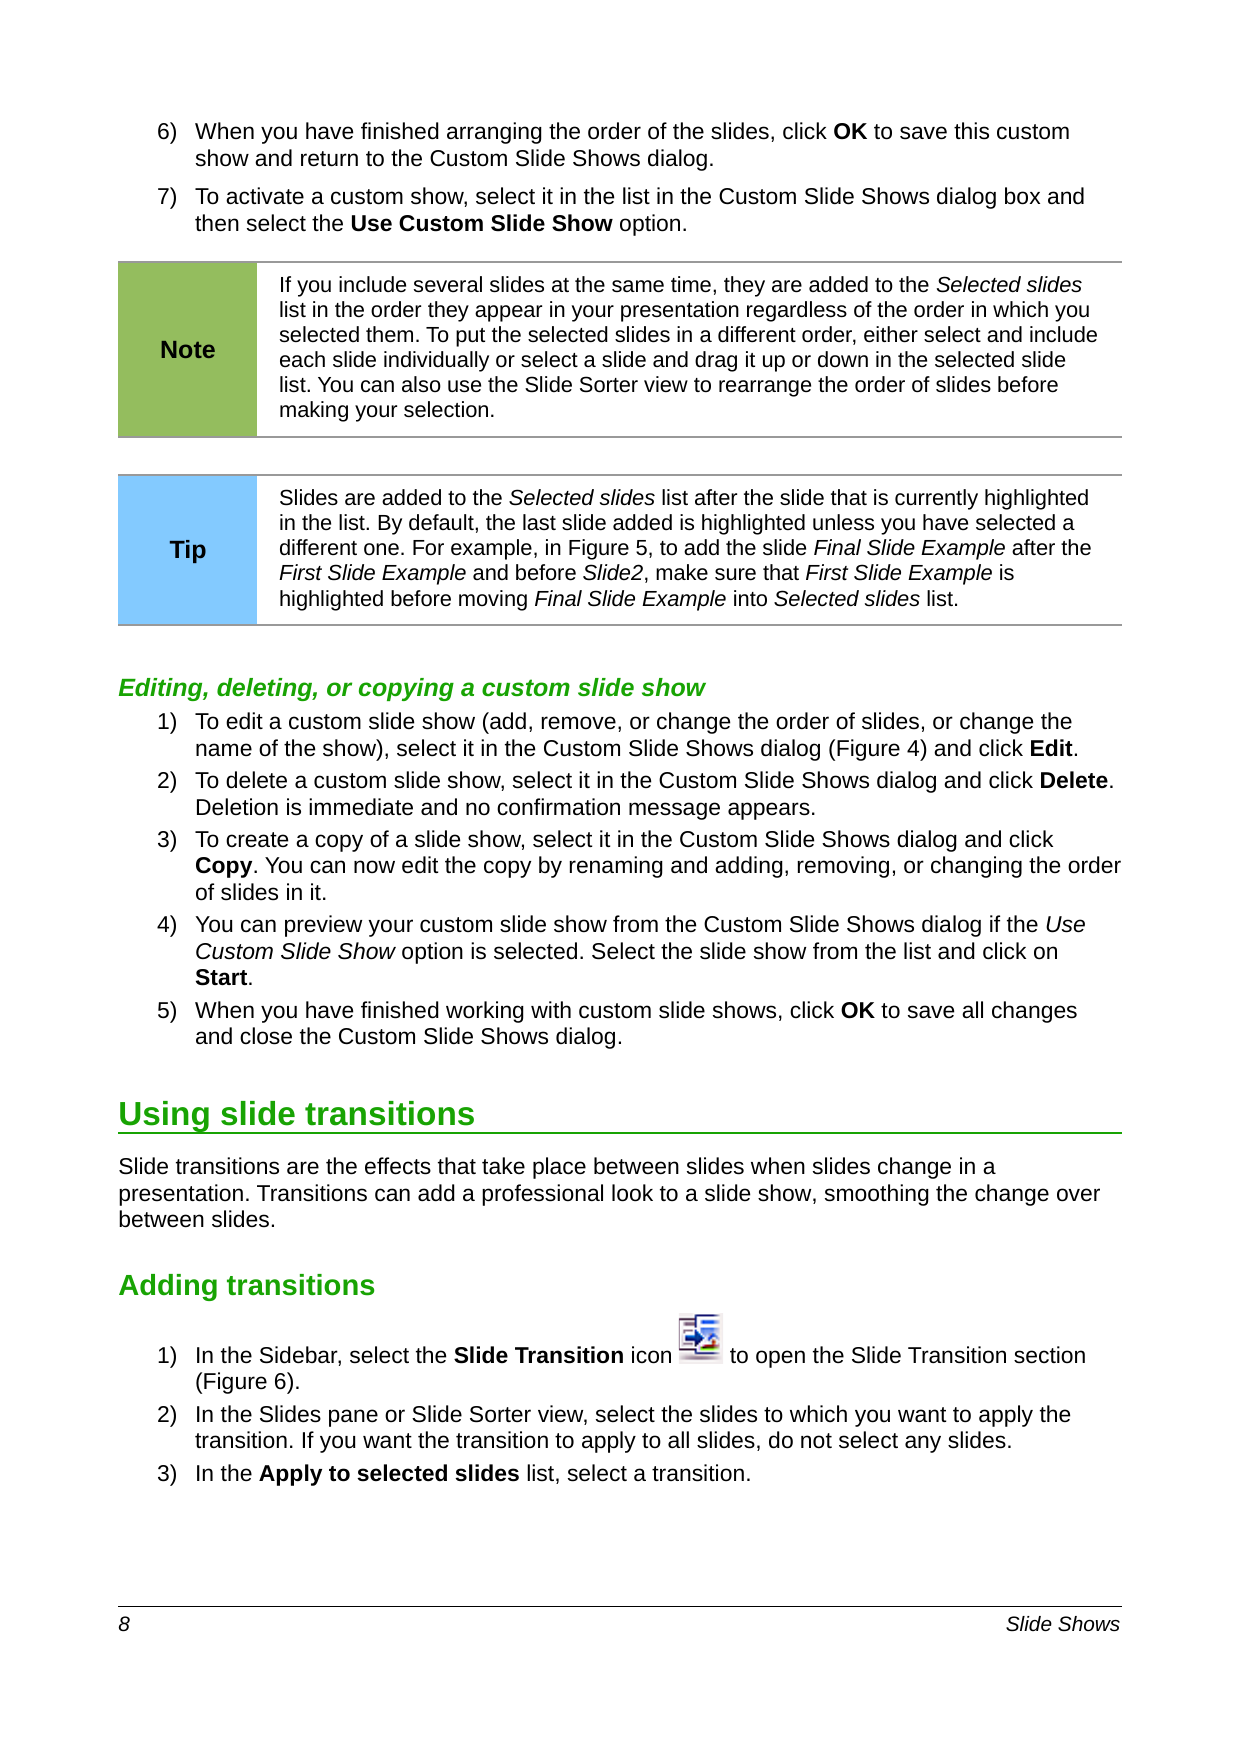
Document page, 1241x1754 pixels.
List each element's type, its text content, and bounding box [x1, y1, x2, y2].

list When you have finished arranging the order of the slides, click OK to save this custom show and return to the Custom Slide Shows dialog. [177, 118, 1122, 171]
list To activate a custom show, select it in the list in the Custom Slide Shows dialog box and then select the Use Custom Slide Show option. [177, 183, 1122, 236]
list To edit a custom slide show (add, remove, or change the order of slides, or change the name of the show), select it in the Custom Slide Shows dialog (Figure 4) and click Edit. [177, 708, 1122, 761]
list In the Sidebar, select the Slide Transition icon to open the Slide Transition section (Figure 6). [177, 1314, 1122, 1394]
picture [678, 1313, 724, 1364]
table_header Slides are added to the Selected slides list after the slide that is currently highlighted in the list. By default, the last slide added is highlighted unless you have selected a different one. For example, in Figure 5, to add the slide Final Slide Example after the First Slide Example and before Slide2, make sure that First Slide Example is highlighted before moving Final Slide Example into Selected slides list. [258, 476, 1122, 624]
list You can preview your custom slide show from the Custom Slide Shows dialog if the Use Custom Slide Show option is selected. Select the slide show from the list and click on Start. [177, 911, 1122, 990]
list To create a copy of a slide show, select it in the Custom Slide Shows dialog and click Copy. You can now edit the copy by renaming and adding, removing, or changing the order of slides in it. [177, 826, 1122, 905]
table_header Note [118, 263, 257, 436]
subtitle Using slide transitions [118, 1094, 1122, 1132]
table_header If you include several slides at the same time, they are added to the Selected slides list in the order they appear in your presentation regardless of the order in which you selected them. To put the selected slides in a different order, either select and include each slide individually or select a slide and drag it up or down in the selected slide list. You can also use the Slide Sorter view to rearrange the order of slides before making your selection. [258, 263, 1122, 436]
subtitle Editing, deleting, or copying a custom slide show [118, 673, 1122, 702]
table_header Tip [118, 476, 257, 624]
text Slide transitions are the effects that take place between slides when slides change in a presentation. Transitions can add a professional look to a slide show, smoothing the change over between slides. [118, 1153, 1122, 1232]
subtitle Adding transitions [118, 1268, 1122, 1301]
list In the Slides pane or Slide Sorter view, select the slides to which you want to apply the transition. If you want the transition to apply to all slides, do not select any slides. [177, 1401, 1122, 1453]
list In the Apply to selected slides list, select a transition. [177, 1460, 1122, 1486]
list When you have finished working with custom slide shows, click OK to save all changes and close the Custom Slide Shows dialog. [177, 997, 1122, 1049]
list To delete a custom slide show, select it in the Custom Slide Shows dialog and click Delete. Deletion is immediate and no confirmation message appears. [177, 767, 1122, 820]
